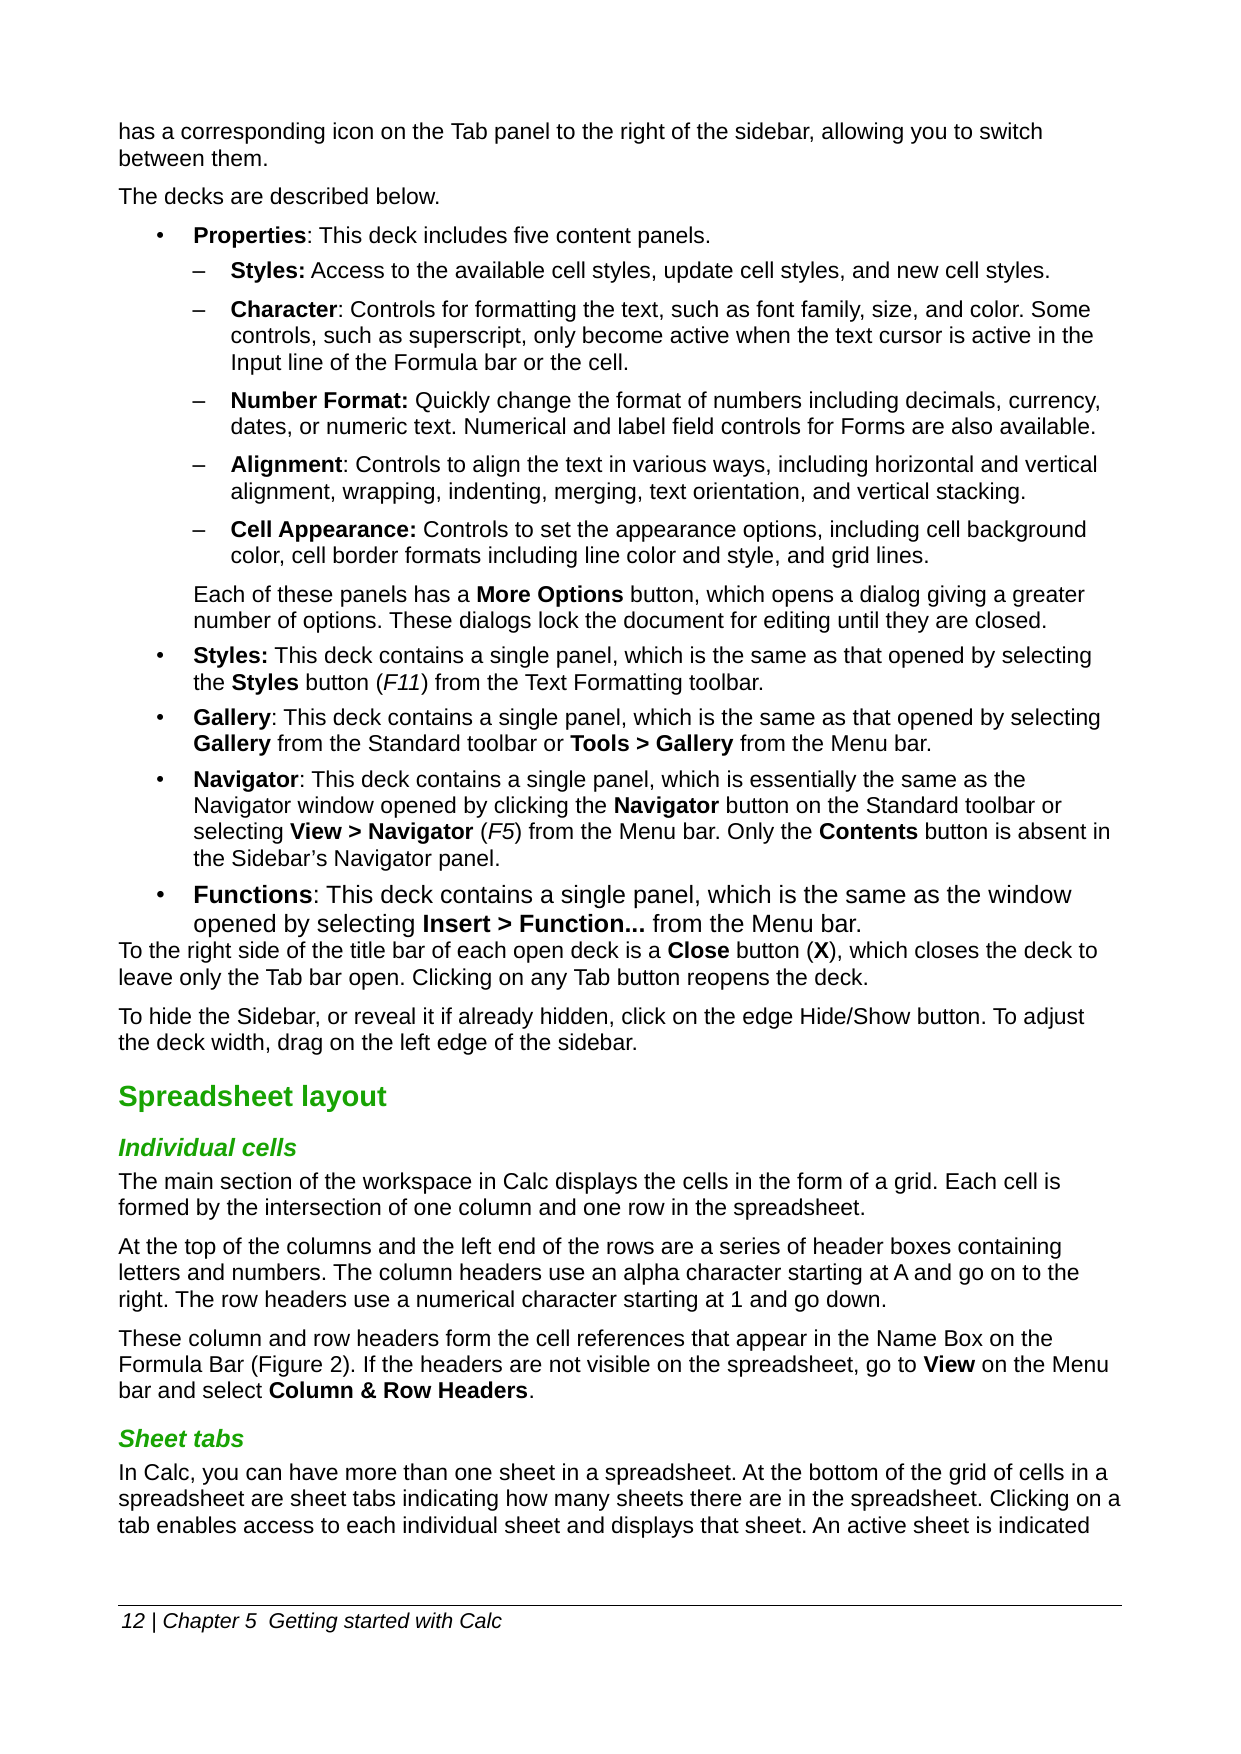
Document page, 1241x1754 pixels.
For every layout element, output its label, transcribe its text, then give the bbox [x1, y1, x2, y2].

list Number Format: Quickly change the format of numbers including decimals, currency, dates, or numeric text. Numerical and label field controls for Forms are also available. [192, 387, 1122, 439]
list The decks are described below. [118, 183, 1122, 210]
text To hide the Sidebar, or reveal it if already hidden, click on the edge Hide/Show button. To adjust the deck width, drag on the left edge of the sidebar. [118, 1003, 1122, 1055]
list Each of these panels has a More Options button, which opens a dialog giving a greater number of options. These dialogs lock the document for editing until they are closed. [156, 581, 1122, 633]
list Alignment: Controls to align the text in various ways, including horizontal and vertical alignment, wrapping, indenting, merging, text orientation, and vertical stacking. [192, 451, 1122, 504]
text At the top of the columns and the left end of the rows are a series of header boxes containing letters and numbers. The column headers use an alpha character starting at A and go on to the right. The row headers use a numerical character starting at 1 and go down. [118, 1233, 1122, 1312]
list Styles: This deck contains a single panel, which is the same as that opened by selecting the Styles button (F11) from the Text Formatting toolbar. [156, 642, 1122, 695]
list Styles: Access to the available cell styles, update cell styles, and new cell styles. [192, 257, 1122, 284]
list Functions: This deck contains a single panel, which is the same as the window opened by selecting Insert > Function... from the Menu bar. [156, 880, 1122, 937]
list Navigator: This deck contains a single panel, which is essentially the same as the Navigator window opened by clicking the Navigator button on the Standard toolbar or selecting View > Navigator (F5) from the Menu bar. Only the Contents button is absent in the Sidebar’s Navigator panel. [156, 766, 1122, 871]
list Cell Appearance: Controls to set the appearance options, including cell background color, cell border formats including line color and style, and grid lines. [192, 516, 1122, 569]
text In Calc, you can have more than one sheet in a spreadsheet. At the bottom of the grid of cells in a spreadsheet are sheet tabs indicating how many sheets there are in the spreadsheet. Clicking on a tab enables access to each individual sheet and displays that sheet. An active sheet is indicated [118, 1459, 1122, 1538]
text To the right side of the title bar of each open deck is a Close button (X), which closes the deck to leave only the Tab bar open. Clicking on any Tab button reopens the deck. [118, 937, 1122, 990]
list Gallery: This deck contains a single panel, which is the same as that opened by selecting Gallery from the Standard toolbar or Tools > Gallery from the Menu bar. [156, 704, 1122, 757]
subtitle Sheet tabs [118, 1424, 1122, 1453]
text These column and row headers form the cell references that appear in the Name Box on the Formula Bar (Figure 2). If the headers are not visible on the spreadsheet, go to View on the Menu bar and select Column & Row Headers. [118, 1324, 1122, 1404]
subtitle Spreadsheet layout [118, 1079, 1122, 1112]
list Properties: This deck includes five content panels. [156, 222, 1122, 248]
text The main section of the workspace in Calc displays the cells in the form of a grid. Each cell is formed by the intersection of one column and one row in the spreadsheet. [118, 1168, 1122, 1221]
subtitle Individual cells [118, 1133, 1122, 1162]
list Character: Controls for formatting the text, such as font family, size, and color. Some controls, such as superscript, only become active when the text cursor is active in the Input line of the Formula bar or the cell. [192, 296, 1122, 375]
text has a corresponding icon on the Tab panel to the right of the sidebar, allowing you to switch between them. [118, 118, 1122, 171]
